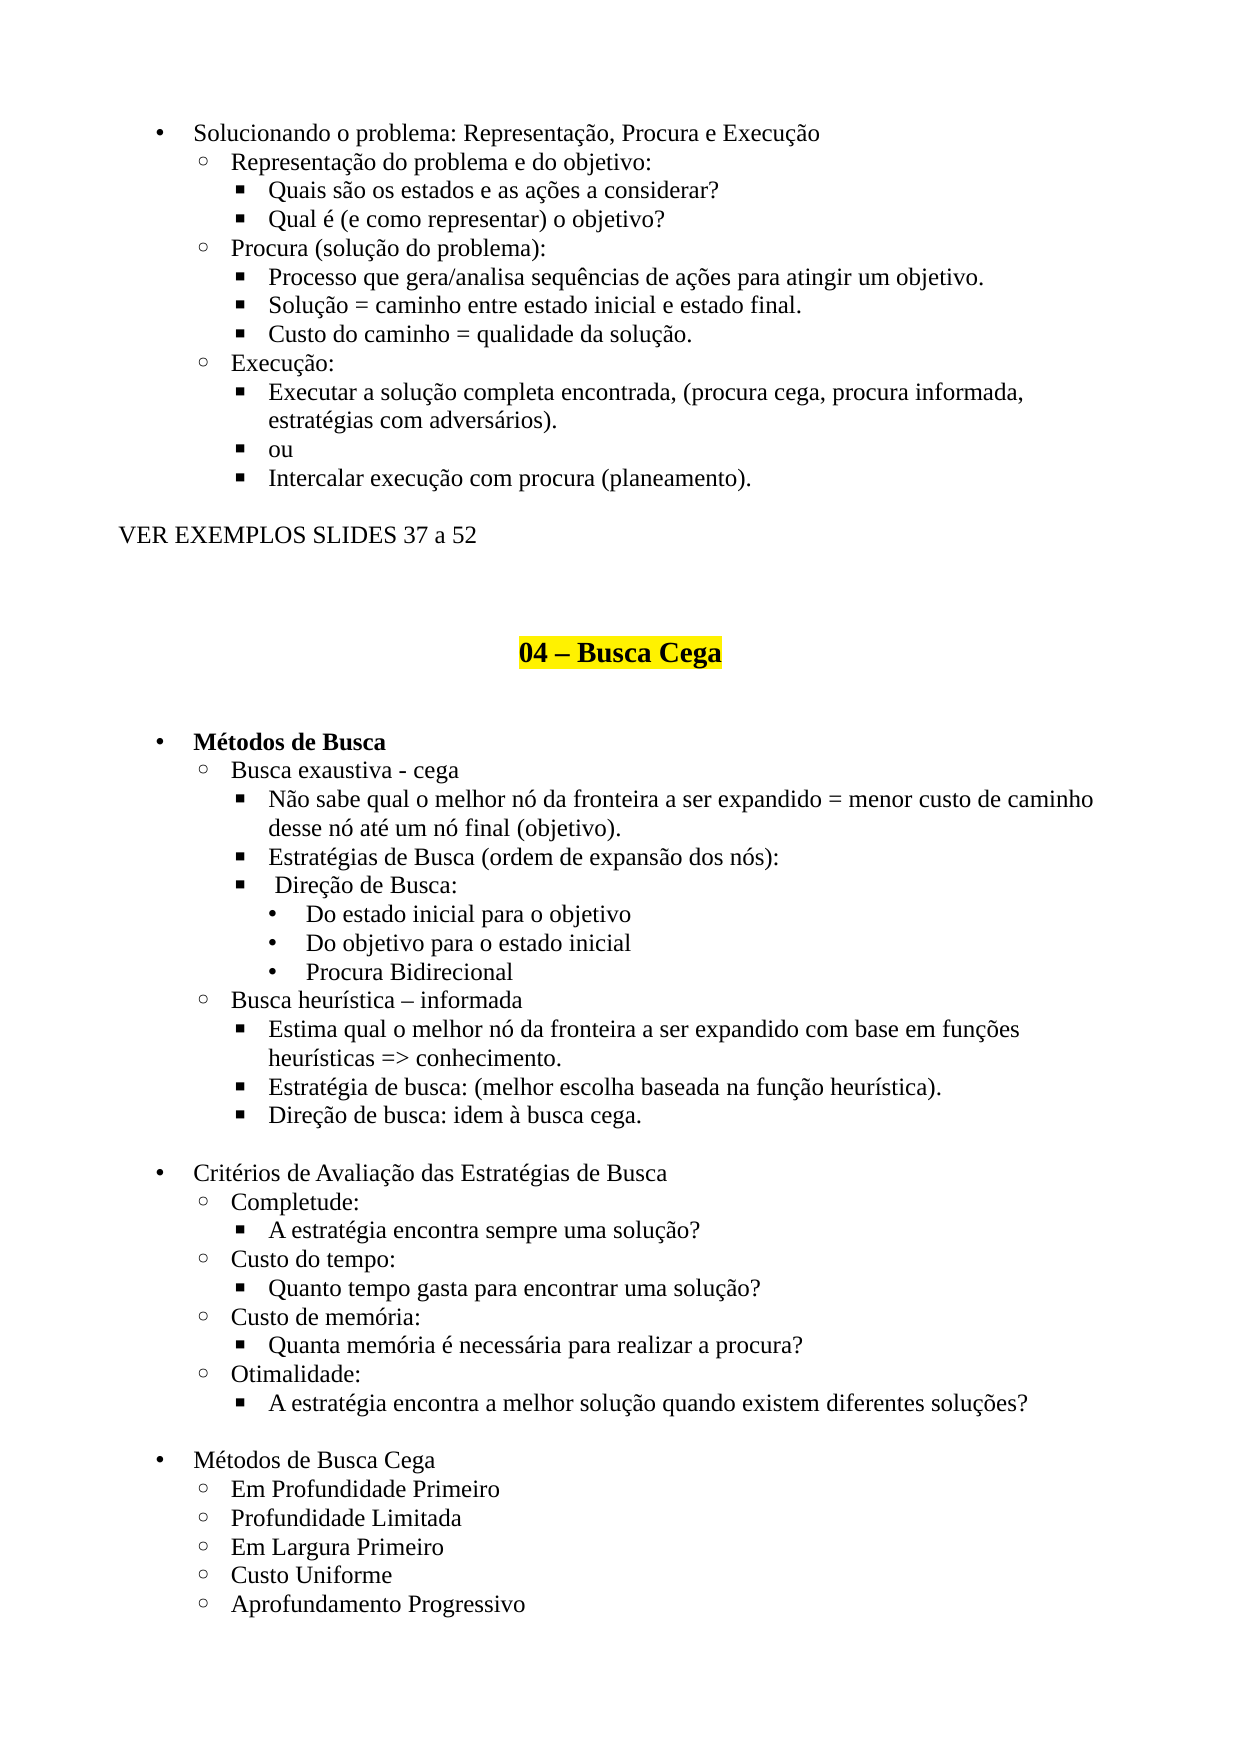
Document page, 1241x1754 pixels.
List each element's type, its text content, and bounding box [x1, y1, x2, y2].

list Não sabe qual o melhor nó da fronteira a ser expandido = menor custo de caminho desse nó até um nó final (objetivo). [231, 784, 1122, 842]
list Em Largura Primeiro [193, 1532, 1122, 1560]
list Profundidade Limitada [193, 1503, 1122, 1532]
list Estratégia de busca: (melhor escolha baseada na função heurística). [231, 1072, 1122, 1100]
list Quais são os estados e as ações a considerar? [231, 176, 1122, 204]
text VER EXEMPLOS SLIDES 37 a 52 [118, 521, 1122, 549]
list ou [231, 434, 1122, 463]
list A estratégia encontra sempre uma solução? [231, 1215, 1122, 1244]
list Qual é (e como representar) o objetivo? [231, 204, 1122, 233]
list Aprofundamento Progressivo [193, 1589, 1122, 1618]
list Custo do tempo: [193, 1244, 1122, 1273]
list Critérios de Avaliação das Estratégias de Busca [156, 1158, 1122, 1187]
list Procura Bidirecional [268, 957, 1122, 985]
list Quanto tempo gasta para encontrar uma solução? [231, 1273, 1122, 1302]
list Estima qual o melhor nó da fronteira a ser expandido com base em funções heurísticas => conhecimento. [231, 1014, 1122, 1072]
list Solucionando o problema: Representação, Procura e Execução [156, 118, 1122, 147]
list Otimalidade: [193, 1359, 1122, 1388]
list Execução: [193, 348, 1122, 377]
list Executar a solução completa encontrada, (procura cega, procura informada, estratégias com adversários). [231, 377, 1122, 434]
list Quanta memória é necessária para realizar a procura? [231, 1330, 1122, 1359]
list Direção de Busca: [231, 870, 1122, 899]
list Custo do caminho = qualidade da solução. [231, 319, 1122, 348]
list Do estado inicial para o objetivo [268, 899, 1122, 928]
list Procura (solução do problema): [193, 233, 1122, 262]
list Do objetivo para o estado inicial [268, 928, 1122, 957]
list Métodos de Busca [156, 727, 1122, 755]
list Estratégias de Busca (ordem de expansão dos nós): [231, 842, 1122, 870]
list Representação do problema e do objetivo: [193, 147, 1122, 176]
list Busca exaustiva - cega [193, 755, 1122, 784]
list Processo que gera/analisa sequências de ações para atingir um objetivo. [231, 262, 1122, 291]
list A estratégia encontra a melhor solução quando existem diferentes soluções? [231, 1388, 1122, 1417]
list Custo Uniforme [193, 1560, 1122, 1589]
list Completude: [193, 1187, 1122, 1215]
list Custo de memória: [193, 1302, 1122, 1330]
list Direção de busca: idem à busca cega. [231, 1100, 1122, 1129]
list Busca heurística – informada [193, 985, 1122, 1014]
text 04 – Busca Cega [118, 636, 1122, 669]
list Solução = caminho entre estado inicial e estado final. [231, 291, 1122, 319]
list Em Profundidade Primeiro [193, 1474, 1122, 1503]
list Métodos de Busca Cega [156, 1445, 1122, 1474]
list Intercalar execução com procura (planeamento). [231, 463, 1122, 492]
